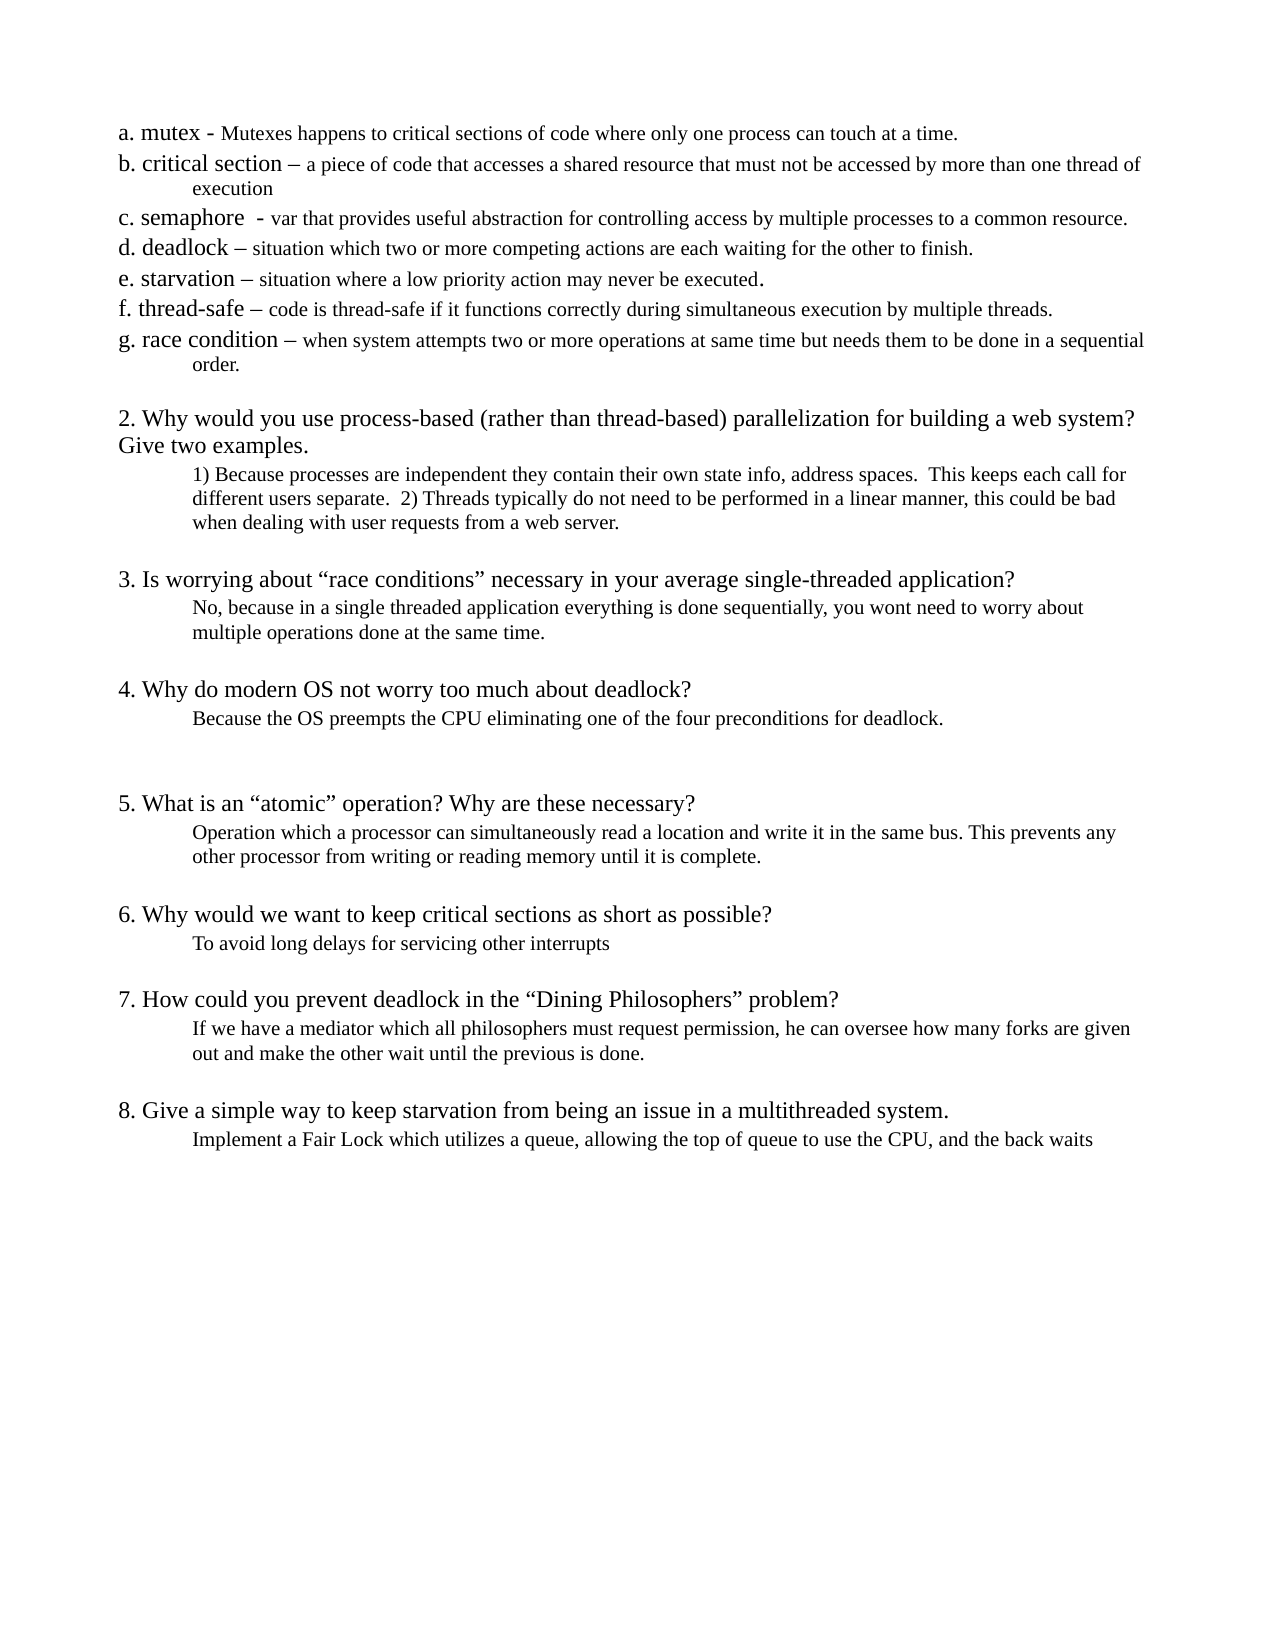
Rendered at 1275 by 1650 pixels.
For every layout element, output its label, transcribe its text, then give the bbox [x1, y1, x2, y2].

text 1) Because processes are independent they contain their own state info, address spaces. This keeps each call for different users separate. 2) Threads typically do not need to be performed in a linear manner, this could be bad when dealing with user requests from a web server. [118, 462, 1157, 562]
text 4. Why do modern OS not worry too much about deadlock? [118, 675, 1157, 703]
text f. thread-safe – code is thread-safe if it functions correctly during simultaneous execution by multiple threads. [118, 294, 1157, 322]
text b. critical section – a piece of code that accesses a shared resource that must not be accessed by more than one thread of execution [118, 148, 1157, 200]
text 3. Is worrying about “race conditions” necessary in your average single-threaded application? No, because in a single threaded application everything is done sequentially, you wont need to worry about multiple operations done at the same time. [118, 564, 1157, 673]
text e. starvation – situation where a low priority action may never be executed. [118, 264, 1157, 291]
text 5. What is an “atomic” operation? Why are these necessary? Operation which a processor can simultaneously read a location and write it in the same bus. This prevents any other processor from writing or reading memory until it is complete. [118, 789, 1157, 897]
text c. semaphore - var that provides useful abstraction for controlling access by multiple processes to a common resource. [118, 203, 1157, 231]
text 8. Give a simple way to keep starvation from being an issue in a multithreaded system. Implement a Fair Lock which utilizes a queue, allowing the top of queue to use the CPU, and the back waits [118, 1096, 1157, 1152]
text g. race condition – when system attempts two or more operations at same time but needs them to be done in a sequential order. [118, 325, 1157, 376]
text 7. How could you prevent deadlock in the “Dining Philosophers” problem? If we have a mediator which all philosophers must request permission, he can oversee how many forks are given out and make the other wait until the previous is done. [118, 986, 1157, 1093]
text d. deadlock – situation which two or more competing actions are each waiting for the other to finish. [118, 233, 1157, 261]
text 6. Why would we want to keep critical sections as short as possible? To avoid long delays for servicing other interrupts [118, 900, 1157, 983]
text a. mutex - Mutexes happens to critical sections of code where only one process can touch at a time. [118, 118, 1157, 146]
text 2. Why would you use process-based (rather than thread-based) parallelization for building a web system? Give two examples. [118, 404, 1157, 459]
text Because the OS preempts the CPU eliminating one of the four preconditions for deadlock. [118, 706, 1157, 786]
